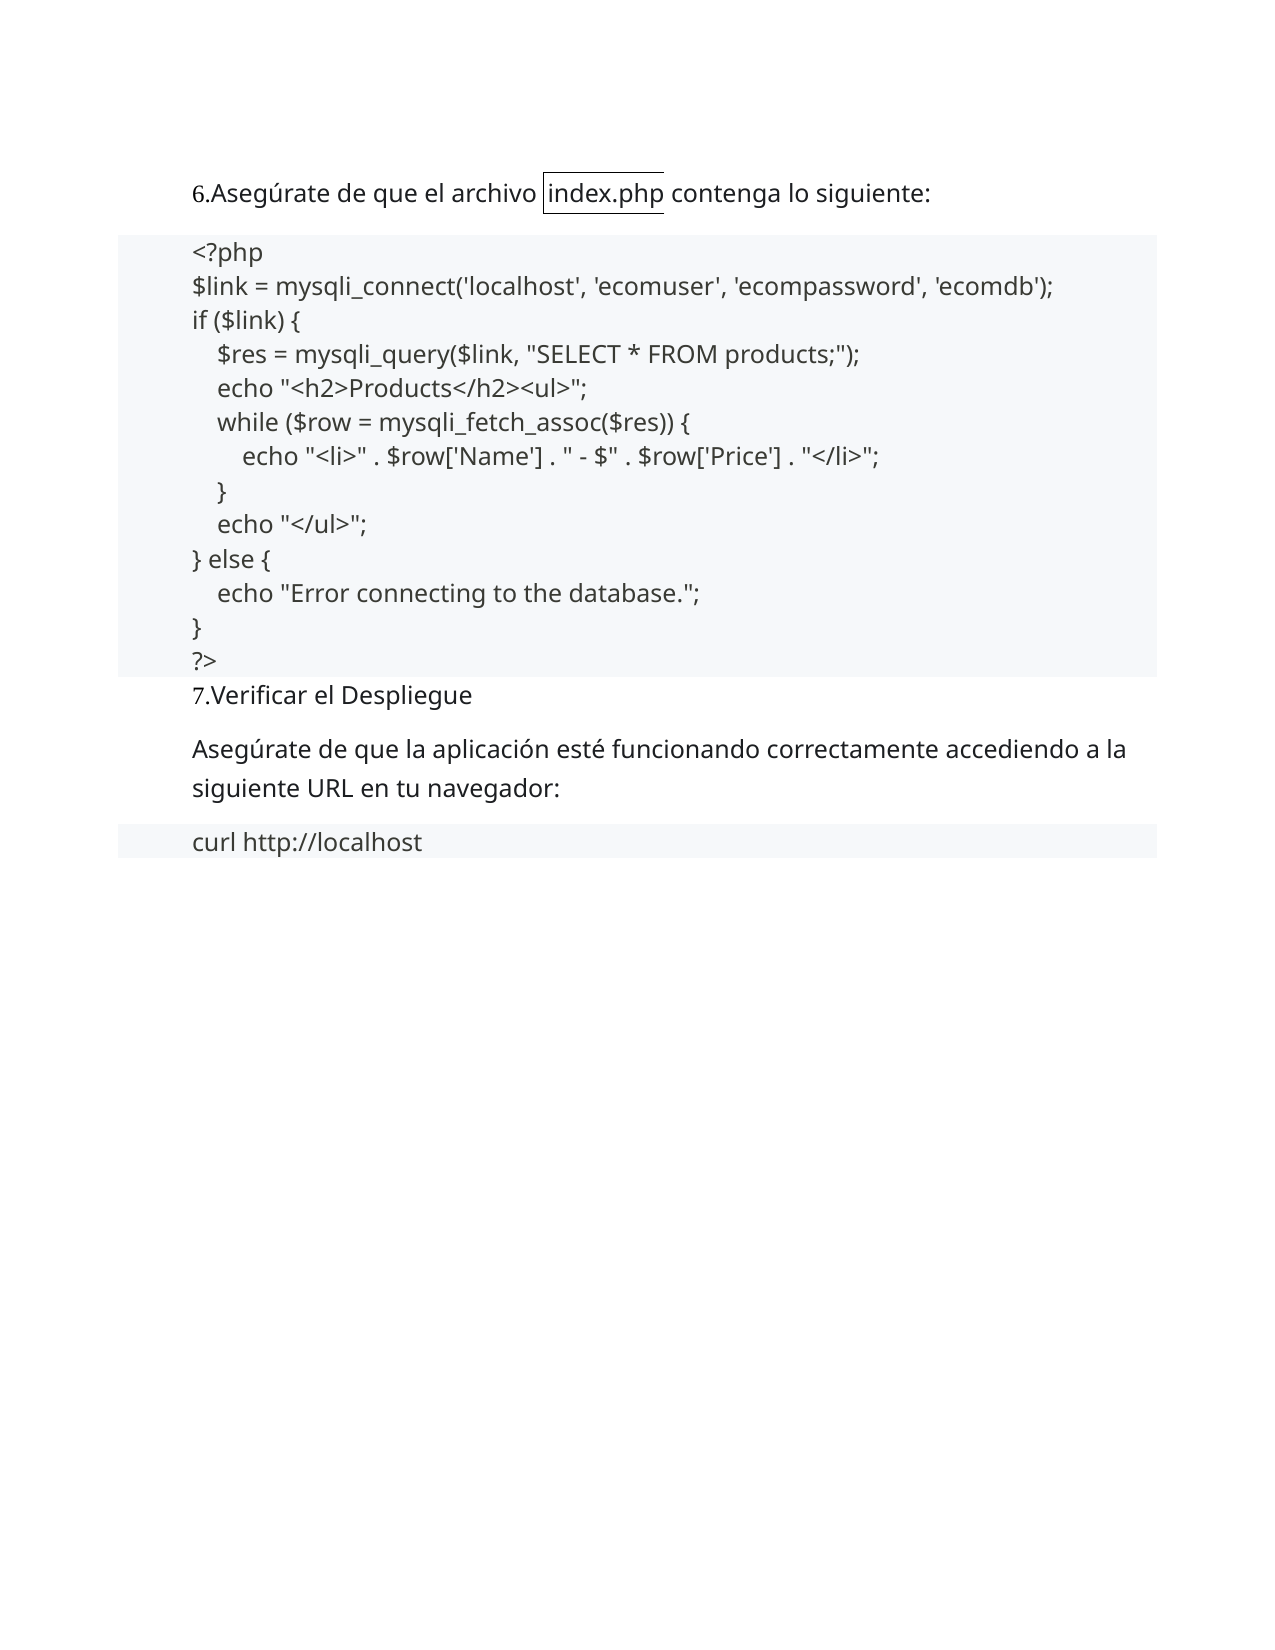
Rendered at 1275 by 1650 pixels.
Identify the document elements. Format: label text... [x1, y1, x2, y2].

list ?> [118, 643, 1157, 677]
list $res = mysqli_query($link, "SELECT * FROM products;"); [118, 337, 1157, 371]
list <?php [118, 235, 1157, 269]
list Asegúrate de que la aplicación esté funcionando correctamente accediendo a la siguiente URL en tu navegador: [118, 731, 1157, 804]
list echo "</ul>"; [118, 507, 1157, 541]
list Verificar el Despliegue [118, 677, 1157, 712]
list } else { [118, 541, 1157, 575]
list curl http://localhost [118, 824, 1157, 858]
list if ($link) { [118, 303, 1157, 337]
list index.php contenga lo siguiente: [544, 172, 1157, 214]
list } [118, 609, 1157, 643]
list } [118, 473, 1157, 507]
list while ($row = mysqli_fetch_assoc($res)) { [118, 405, 1157, 439]
list $link = mysqli_connect('localhost', 'ecomuser', 'ecompassword', 'ecomdb'); [118, 269, 1157, 303]
list echo "<h2>Products</h2><ul>"; [118, 371, 1157, 405]
list echo "Error connecting to the database."; [118, 575, 1157, 609]
list Asegúrate de que el archivo [118, 172, 543, 214]
list echo "<li>" . $row['Name'] . " - $" . $row['Price'] . "</li>"; [118, 439, 1157, 473]
